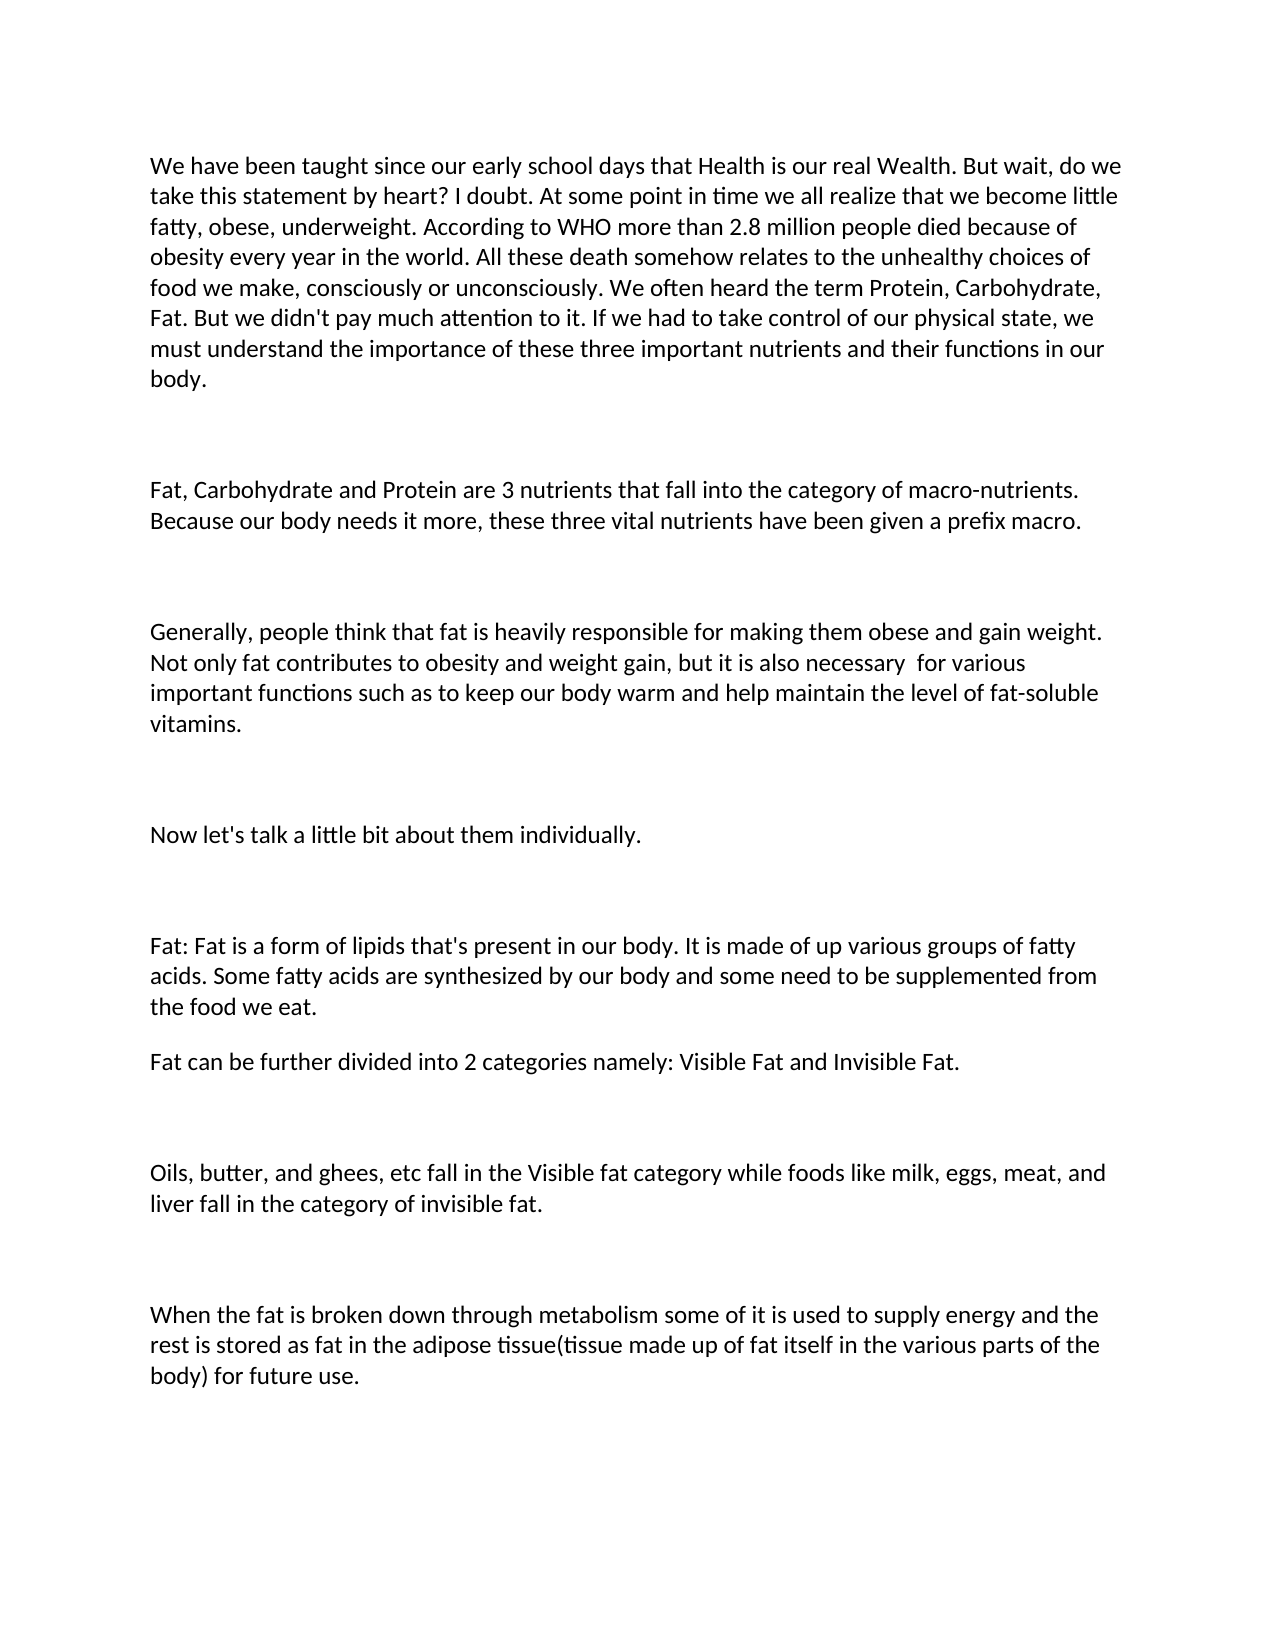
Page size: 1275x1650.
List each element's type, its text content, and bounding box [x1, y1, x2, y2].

text Now let's talk a little bit about them individually. [150, 819, 1125, 849]
text Fat, Carbohydrate and Protein are 3 nutrients that fall into the category of macro-nutrients. Because our body needs it more, these three vital nutrients have been given a prefix macro. [150, 475, 1125, 536]
text Fat: Fat is a form of lipids that's present in our body. It is made of up various groups of fatty acids. Some fatty acids are synthesized by our body and some need to be supplemented from the food we eat. [150, 930, 1125, 1021]
text Oils, butter, and ghees, etc fall in the Visible fat category while foods like milk, eggs, meat, and liver fall in the category of invisible fat. [150, 1157, 1125, 1218]
text When the fat is broken down through metabolism some of it is used to supply energy and the rest is stored as fat in the adipose tissue(tissue made up of fat itself in the various parts of the body) for future use. [150, 1299, 1125, 1391]
text Fat can be further divided into 2 categories namely: Visible Fat and Invisible Fat. [150, 1046, 1125, 1077]
text We have been taught since our early school days that Health is our real Wealth. But wait, do we take this statement by heart? I doubt. At some point in time we all realize that we become little fatty, obese, underweight. According to WHO more than 2.8 million people died because of obesity every year in the world. All these death somehow relates to the unhealthy choices of food we make, consciously or unconsciously. We often heard the term Protein, Carbohydrate, Fat. But we didn't pay much attention to it. If we had to take control of our physical state, we must understand the importance of these three important nutrients and their functions in our body. [150, 150, 1125, 394]
text Generally, people think that fat is heavily responsible for making them obese and gain weight. Not only fat contributes to obesity and weight gain, but it is also necessary for various important functions such as to keep our body warm and help maintain the level of fat-soluble vitamins. [150, 616, 1125, 738]
